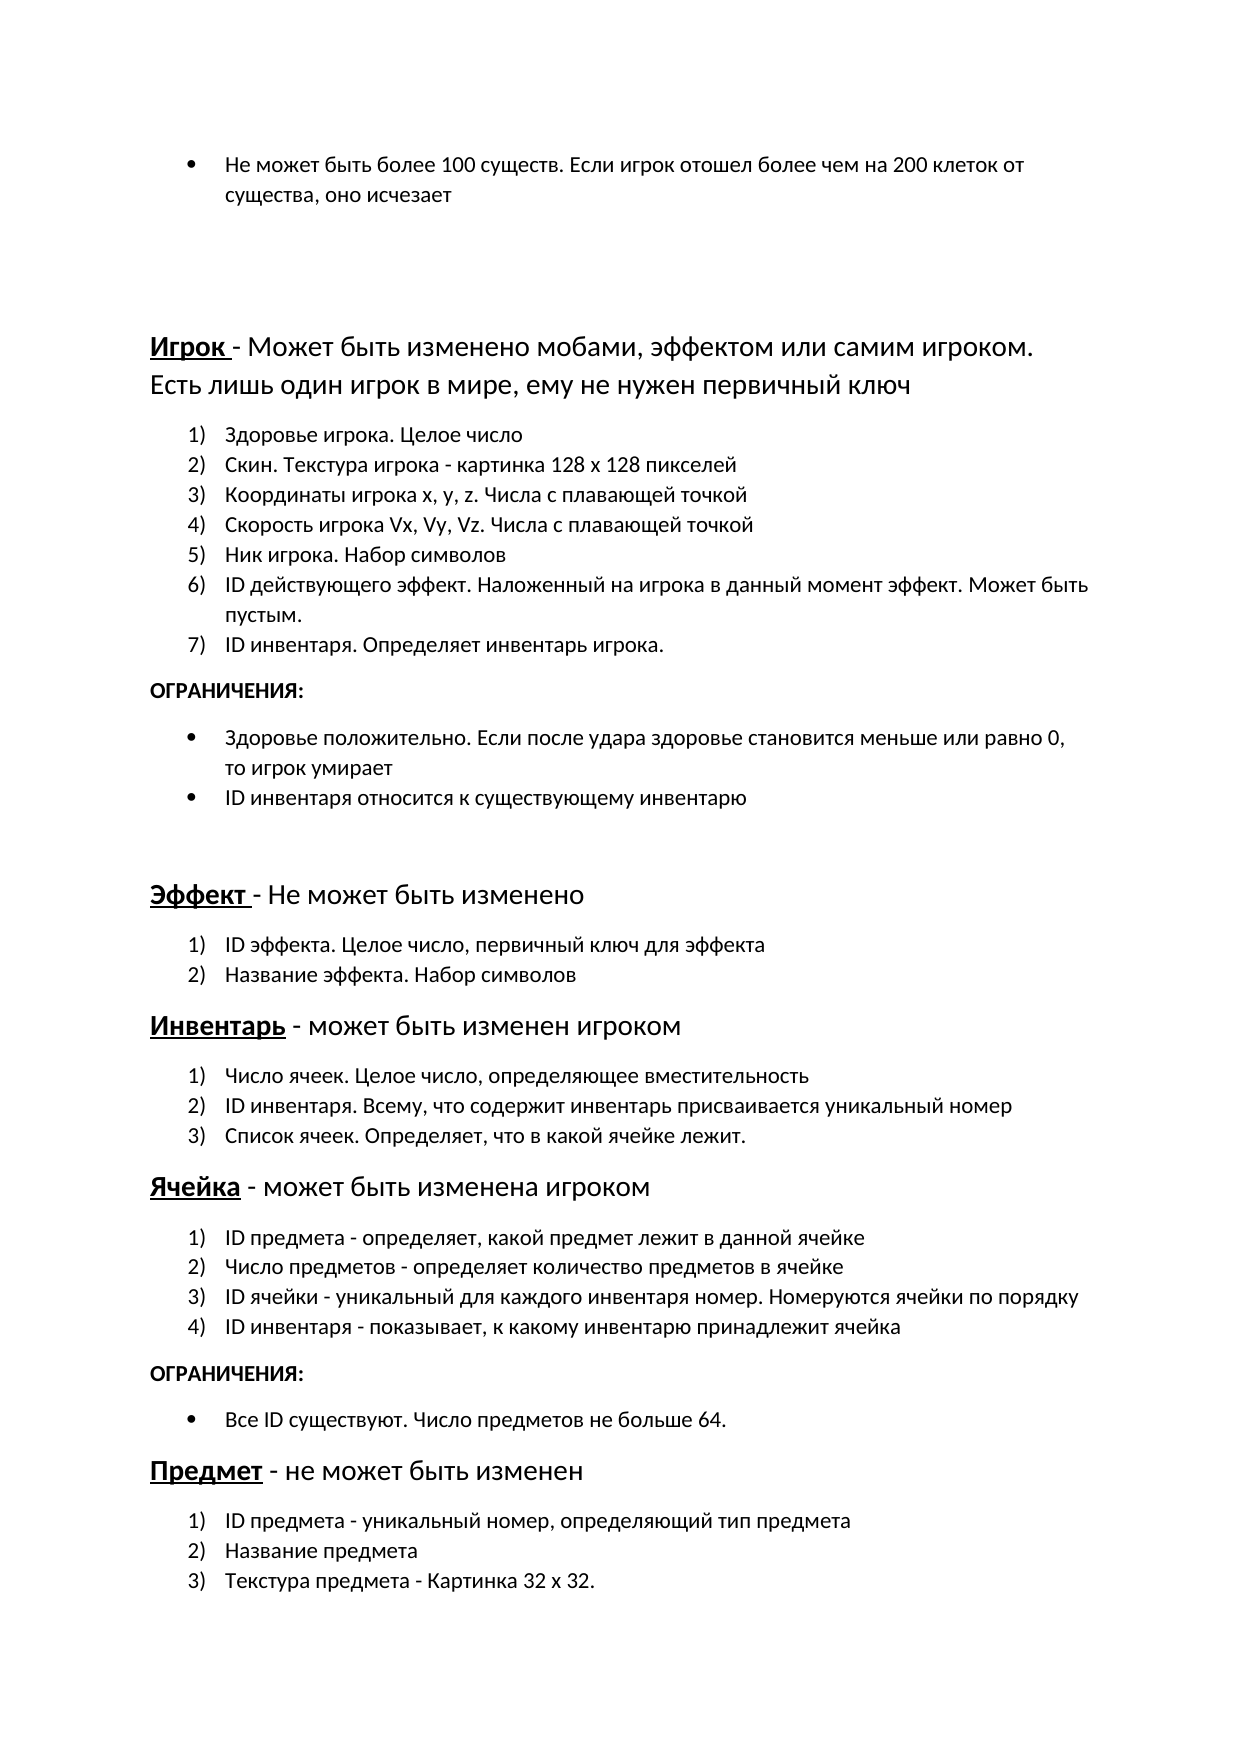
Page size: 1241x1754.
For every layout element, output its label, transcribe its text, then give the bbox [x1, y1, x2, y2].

list Текстура предмета - Картинка 32 x 32. [187, 1566, 1090, 1594]
list ID действующего эффект. Наложенный на игрока в данный момент эффект. Может быть пустым. [187, 570, 1090, 628]
list Список ячеек. Определяет, что в какой ячейке лежит. [187, 1121, 1090, 1149]
list Все ID существуют. Число предметов не больше 64. [187, 1405, 1090, 1433]
list Число ячеек. Целое число, определяющее вместительность [187, 1062, 1090, 1089]
text Эффект - Не может быть изменено [150, 876, 1090, 911]
list Название эффекта. Набор символов [187, 960, 1090, 988]
list ID инвентаря. Определяет инвентарь игрока. [187, 630, 1090, 658]
list Скин. Текстура игрока - картинка 128 x 128 пикселей [187, 450, 1090, 478]
list ID инвентаря. Всему, что содержит инвентарь присваивается уникальный номер [187, 1091, 1090, 1119]
list Ник игрока. Набор символов [187, 540, 1090, 568]
list Здоровье игрока. Целое число [187, 420, 1090, 448]
list ID инвентаря относится к существующему инвентарю [187, 783, 1090, 811]
text Предмет - не может быть изменен [150, 1452, 1090, 1488]
list Число предметов - определяет количество предметов в ячейке [187, 1252, 1090, 1281]
list ID эффекта. Целое число, первичный ключ для эффекта [187, 930, 1090, 958]
list ID ячейки - уникальный для каждого инвентаря номер. Номеруются ячейки по порядку [187, 1282, 1090, 1310]
text Игрок - Может быть изменено мобами, эффектом или самим игроком. Есть лишь один игрок в мире, ему не нужен первичный ключ [150, 328, 1090, 401]
list Координаты игрока x, y, z. Числа с плавающей точкой [187, 480, 1090, 508]
list Название предмета [187, 1537, 1090, 1564]
list ID предмета - уникальный номер, определяющий тип предмета [187, 1507, 1090, 1535]
list Скорость игрока Vx, Vy, Vz. Числа с плавающей точкой [187, 510, 1090, 538]
text Ячейка - может быть изменена игроком [150, 1168, 1090, 1203]
text ОГРАНИЧЕНИЯ: [150, 676, 1090, 704]
list Здоровье положительно. Если после удара здоровье становится меньше или равно 0, то игрок умирает [187, 723, 1090, 781]
text Инвентарь - может быть изменен игроком [150, 1007, 1090, 1042]
list Не может быть более 100 существ. Если игрок отошел более чем на 200 клеток от существа, оно исчезает [187, 150, 1090, 208]
list ID предмета - определяет, какой предмет лежит в данной ячейке [187, 1223, 1090, 1251]
list ID инвентаря - показывает, к какому инвентарю принадлежит ячейка [187, 1312, 1090, 1340]
text ОГРАНИЧЕНИЯ: [150, 1359, 1090, 1387]
